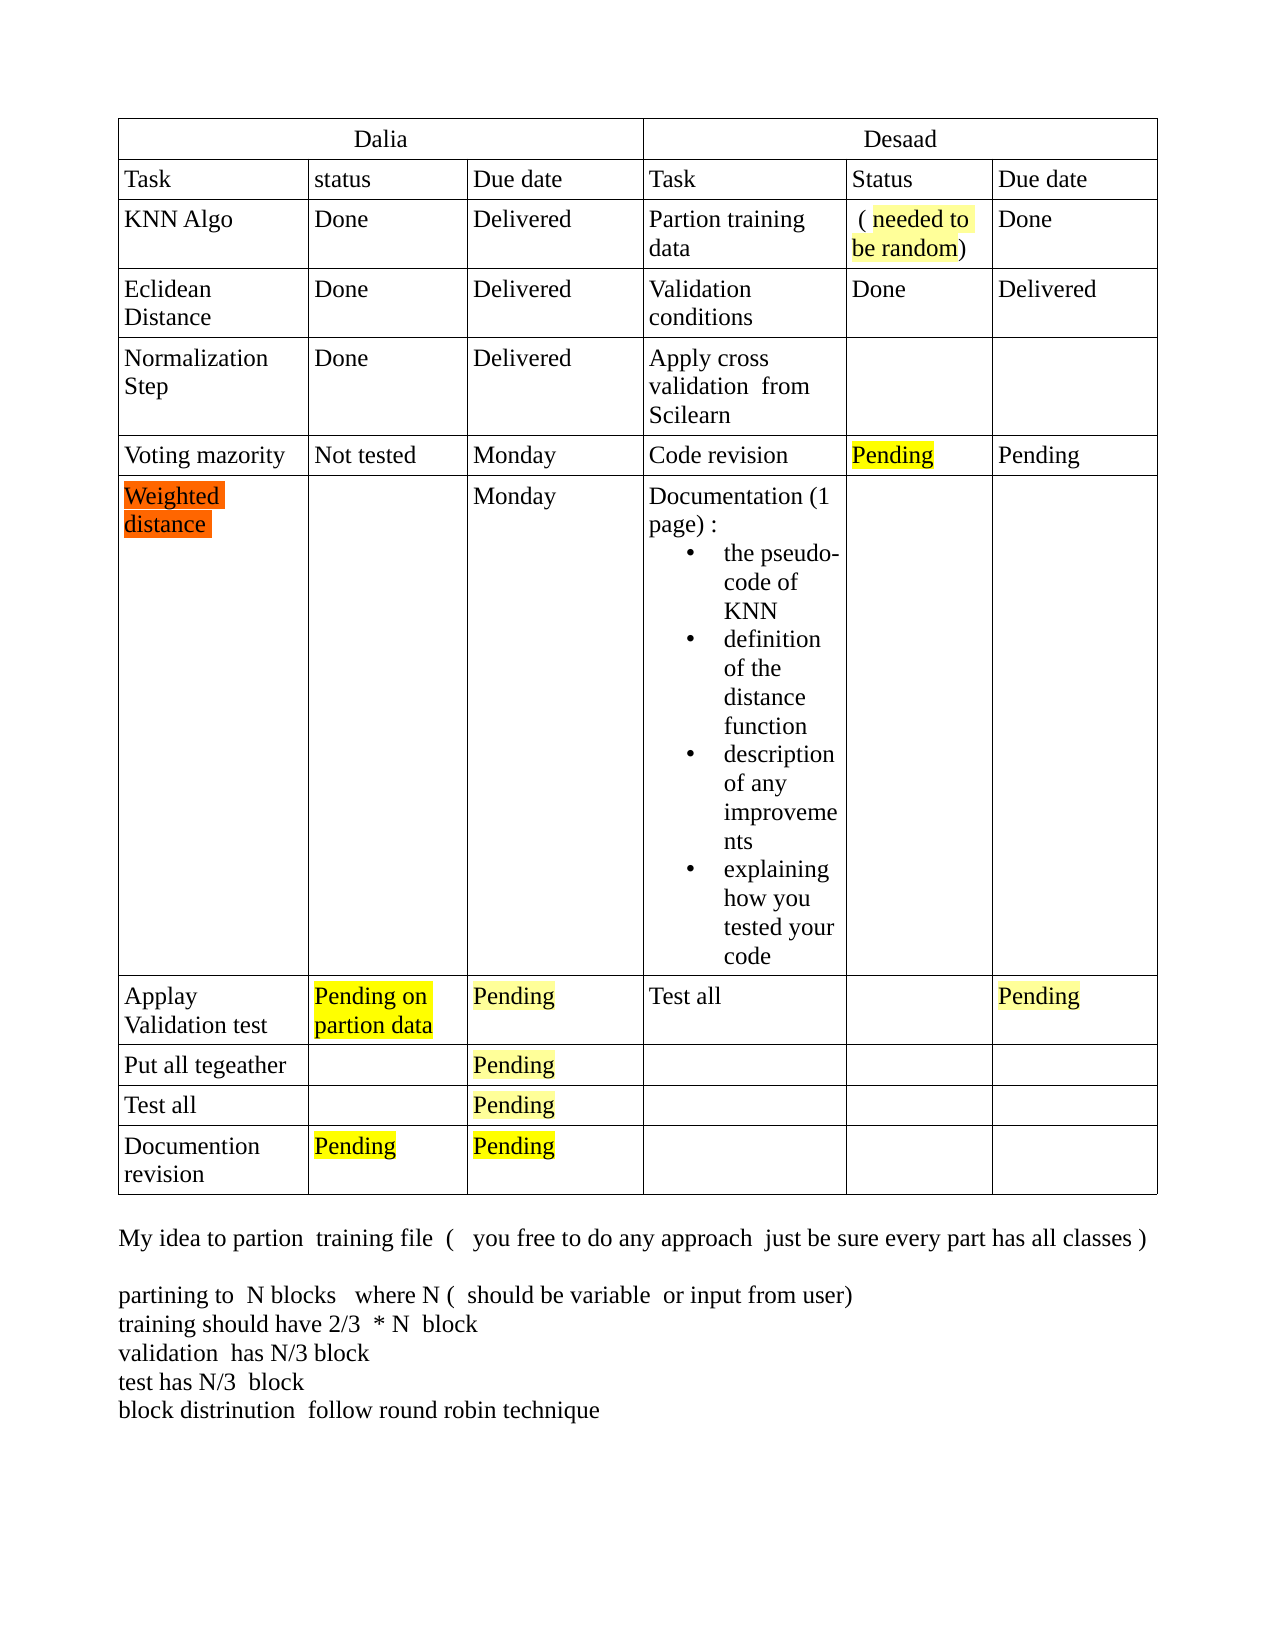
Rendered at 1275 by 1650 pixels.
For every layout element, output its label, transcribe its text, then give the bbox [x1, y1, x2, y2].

table_cell Status [847, 160, 992, 199]
table_cell Documention revision [119, 1126, 308, 1194]
table_cell Pending [468, 1045, 643, 1085]
table_cell Eclidean Distance [119, 269, 308, 337]
table_cell Normalization Step [119, 338, 308, 435]
table_cell Applay Validation test [119, 976, 308, 1044]
table_cell Put all tegeather [119, 1045, 308, 1085]
table_cell Pending [993, 976, 1157, 1044]
table_cell Done [993, 200, 1157, 268]
table_cell Not tested [309, 436, 467, 475]
table_cell [644, 1045, 846, 1085]
table_cell Test all [119, 1086, 308, 1125]
table_cell KNN Algo [119, 200, 308, 268]
table_cell Done [309, 269, 467, 337]
table_cell Delivered [468, 338, 643, 435]
table_cell status [309, 160, 467, 199]
table_cell Apply cross validation from Scilearn [644, 338, 846, 435]
table_cell Pending [468, 1086, 643, 1125]
table_cell [993, 1086, 1157, 1125]
table_cell [309, 1086, 467, 1125]
table_cell Pending on partion data [309, 976, 467, 1044]
table_cell [847, 1086, 992, 1125]
table_cell Voting mazority [119, 436, 308, 475]
table_cell Monday [468, 476, 643, 975]
table_cell [847, 338, 992, 435]
table_cell ( needed to be random) [847, 200, 992, 268]
table_cell Pending [468, 976, 643, 1044]
text My idea to partion training file ( you free to do any approach just be sure every part has all classes ) [118, 1223, 1157, 1252]
table_cell Test all [644, 976, 846, 1044]
table_cell Pending [468, 1126, 643, 1194]
table_cell [309, 476, 467, 975]
table_cell Validation conditions [644, 269, 846, 337]
table_cell [847, 1045, 992, 1085]
table_cell Documentation (1 page) : the pseudo-code of KNN definition of the distance function description of any improvements explaining how you tested your code [644, 476, 846, 975]
table_cell [847, 976, 992, 1044]
text validation has N/3 block [118, 1338, 1157, 1367]
table_cell Pending [847, 436, 992, 475]
table_cell Partion training data [644, 200, 846, 268]
text partining to N blocks where N ( should be variable or input from user) [118, 1280, 1157, 1309]
table_cell Code revision [644, 436, 846, 475]
table_cell Due date [993, 160, 1157, 199]
table_cell [993, 476, 1157, 975]
table_cell Delivered [468, 269, 643, 337]
table_cell Delivered [993, 269, 1157, 337]
text block distrinution follow round robin technique [118, 1395, 1157, 1424]
text test has N/3 block [118, 1367, 1157, 1395]
table_cell Pending [309, 1126, 467, 1194]
table_cell Task [644, 160, 846, 199]
table_cell [847, 1126, 992, 1194]
table_cell Done [847, 269, 992, 337]
table_cell Weighted distance [119, 476, 308, 975]
table_cell [309, 1045, 467, 1085]
table_cell [847, 476, 992, 975]
table_cell Done [309, 200, 467, 268]
table_cell [644, 1086, 846, 1125]
table_header Desaad [644, 119, 1157, 158]
table_cell Pending [993, 436, 1157, 475]
table_cell [993, 338, 1157, 435]
table_cell [993, 1045, 1157, 1085]
table_cell Monday [468, 436, 643, 475]
table_cell Task [119, 160, 308, 199]
table_cell [993, 1126, 1157, 1194]
table_cell Delivered [468, 200, 643, 268]
table_header Dalia [119, 119, 643, 158]
table_cell Done [309, 338, 467, 435]
text training should have 2/3 * N block [118, 1309, 1157, 1338]
table_cell Due date [468, 160, 643, 199]
table_cell [644, 1126, 846, 1194]
